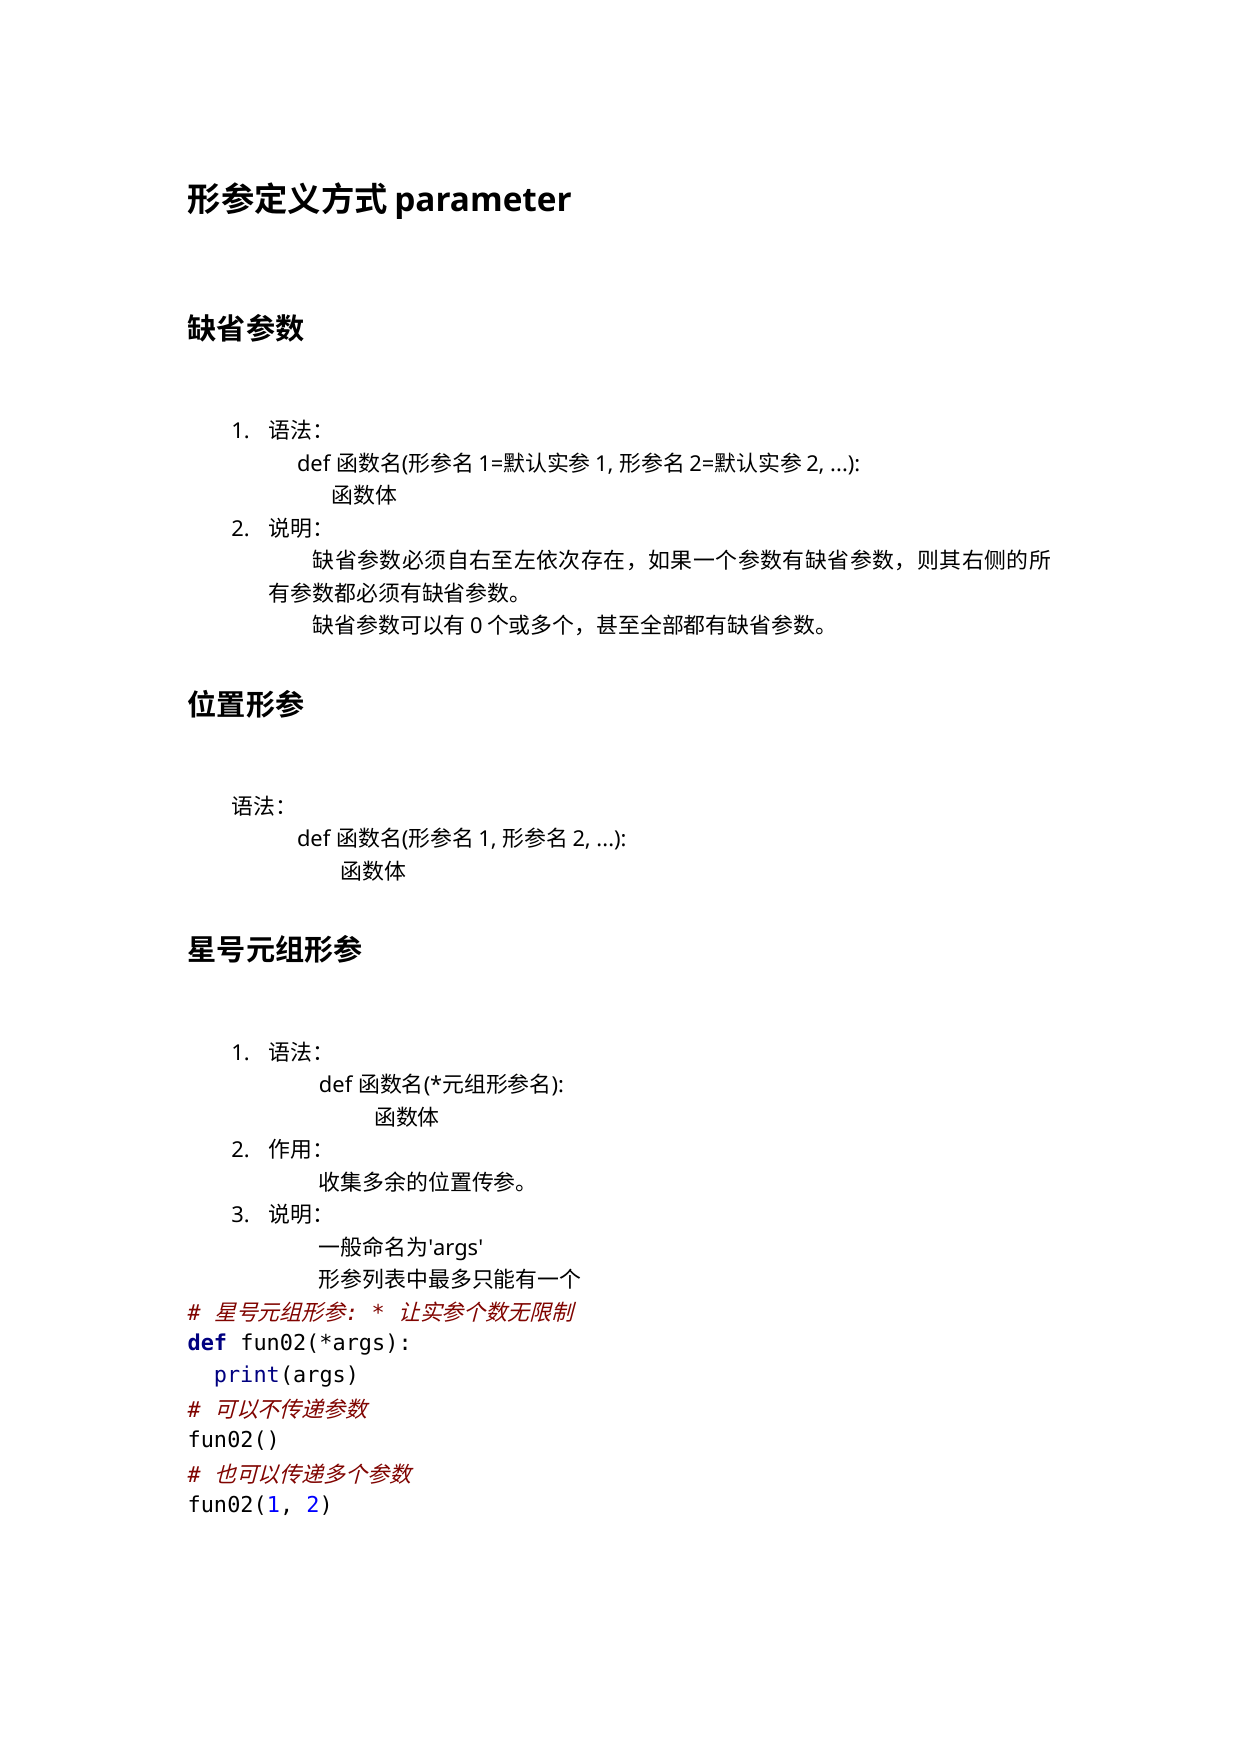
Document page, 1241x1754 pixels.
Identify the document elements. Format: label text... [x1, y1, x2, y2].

text # 星号元组形参: * 让实参个数无限制 [187, 1294, 1053, 1327]
text 缺省参数可以有0个或多个，甚至全部都有缺省参数。 [269, 608, 1053, 641]
text def 函数名(形参名1=默认实参1, 形参名2=默认实参2, ...): [253, 446, 1053, 478]
subtitle 形参定义方式parameter [187, 165, 1053, 230]
text # 也可以传递多个参数 [187, 1457, 1053, 1489]
text def 函数名(*元组形参名): [275, 1067, 1053, 1099]
subtitle 位置形参 [187, 670, 1053, 735]
text fun02(1, 2) [187, 1489, 1053, 1522]
text 函数体 [297, 478, 1053, 511]
list 语法： [231, 1034, 1053, 1067]
list 语法： [231, 413, 1053, 446]
list 一般命名为'args' [319, 1229, 1053, 1262]
text 缺省参数必须自右至左依次存在，如果一个参数有缺省参数，则其右侧的所有参数都必须有缺省参数。 [269, 543, 1053, 608]
text 函数体 [362, 1099, 1053, 1132]
text 收集多余的位置传参。 [275, 1164, 1053, 1197]
text # 可以不传递参数 [187, 1392, 1053, 1424]
text def 函数名(形参名1, 形参名2, ...): [297, 821, 1053, 854]
subtitle 星号元组形参 [187, 915, 1053, 980]
text 语法： [187, 789, 1053, 821]
list 说明： [231, 511, 1053, 543]
text fun02() [187, 1424, 1053, 1457]
list 作用： [231, 1132, 1053, 1164]
subtitle 缺省参数 [187, 294, 1053, 359]
text def fun02(*args): [187, 1327, 1053, 1359]
text print(args) [187, 1359, 1053, 1392]
list 说明： [231, 1197, 1053, 1229]
text 函数体 [297, 854, 1053, 886]
list 形参列表中最多只能有一个 [319, 1262, 1053, 1294]
